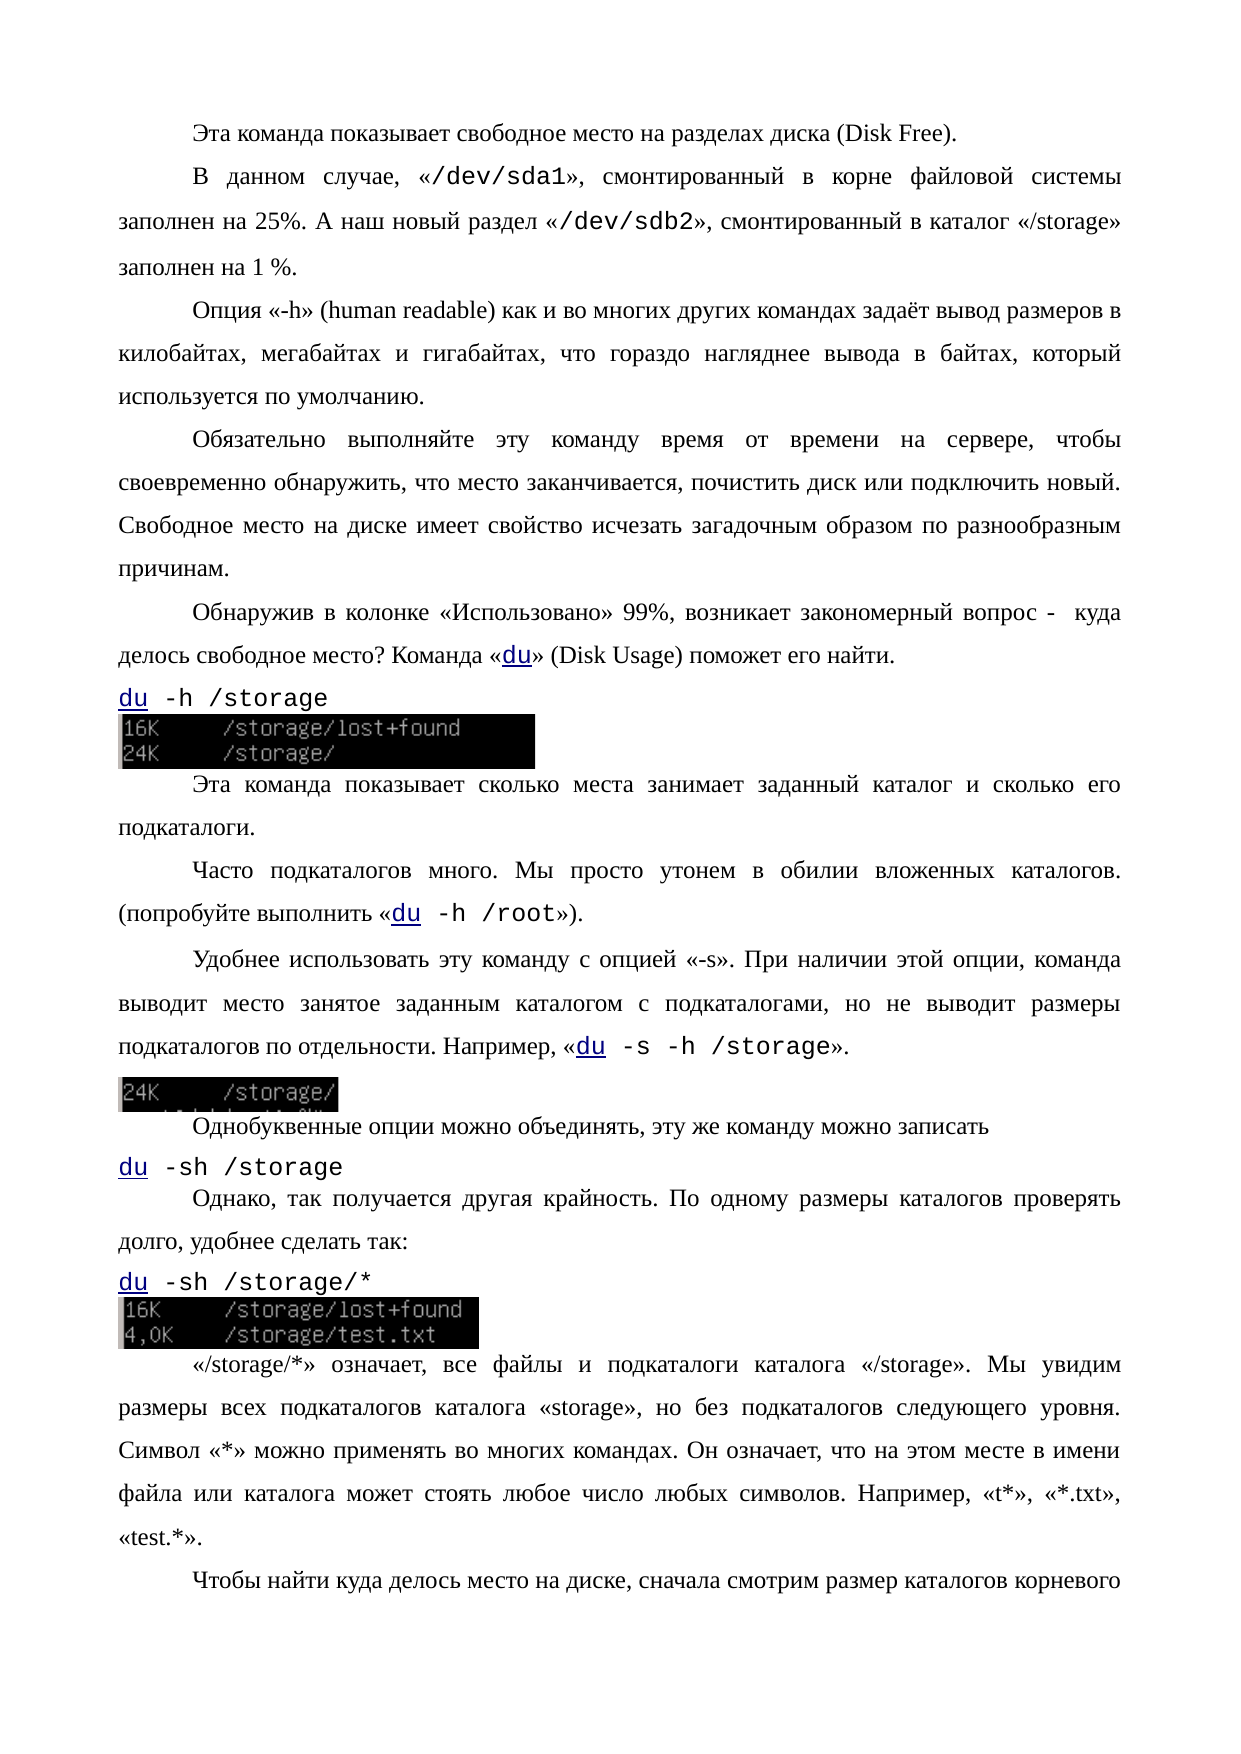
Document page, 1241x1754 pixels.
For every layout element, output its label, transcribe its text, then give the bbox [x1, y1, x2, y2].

text «/storage/*» означает, все файлы и подкаталоги каталога «/storage». Мы увидим размеры всех подкаталогов каталога «storage», но без подкаталогов следующего уровня. Символ «*» можно применять во многих командах. Он означает, что на этом месте в имени файла или каталога может стоять любое число любых символов. Например, «t*», «*.txt», «test.*». [118, 1349, 1122, 1550]
text Однако, так получается другая крайность. По одному размеры каталогов проверять долго, удобнее сделать так: [118, 1183, 1122, 1255]
text Обязательно выполняйте эту команду время от времени на сервере, чтобы своевременно обнаружить, что место заканчивается, почистить диск или подключить новый. Свободное место на диске имеет свойство исчезать загадочным образом по разнообразным причинам. [118, 424, 1122, 582]
text Эта команда показывает свободное место на разделах диска (Disk Free). [118, 118, 1122, 147]
text Опция «-h» (human readable) как и во многих других командах задаёт вывод размеров в килобайтах, мегабайтах и гигабайтах, что гораздо нагляднее вывода в байтах, который используется по умолчанию. [118, 295, 1122, 410]
text du -sh /storage/* [148, 1269, 1122, 1297]
text Удобнее использовать эту команду с опцией «-s». При наличии этой опции, команда выводит место занятое заданным каталогом с подкаталогами, но не выводит размеры подкаталогов по отдельности. Например, «du -s -h /storage». [118, 944, 1122, 1062]
text du -h /storage [118, 686, 1122, 714]
text Эта команда показывает сколько места занимает заданный каталог и сколько его подкаталоги. [118, 769, 1122, 841]
picture [118, 1077, 339, 1112]
text Часто подкаталогов много. Мы просто утонем в обилии вложенных каталогов. (попробуйте выполнить «du -h /root»). [118, 855, 1122, 929]
text Однобуквенные опции можно объединять, эту же команду можно записать [118, 1111, 1122, 1140]
text du -sh /storage [118, 1154, 1122, 1183]
picture [118, 1297, 479, 1349]
text Чтобы найти куда делось место на диске, сначала смотрим размер каталогов корневого [118, 1565, 1122, 1593]
picture [118, 714, 536, 769]
text В данном случае, «/dev/sda1», смонтированный в корне файловой системы заполнен на 25%. А наш новый раздел «/dev/sdb2», смонтированный в каталог «/storage» заполнен на 1 %. [118, 161, 1122, 280]
text Обнаружив в колонке «Использовано» 99%, возникает закономерный вопрос - куда делось свободное место? Команда «du» (Disk Usage) поможет его найти. [118, 597, 1122, 671]
